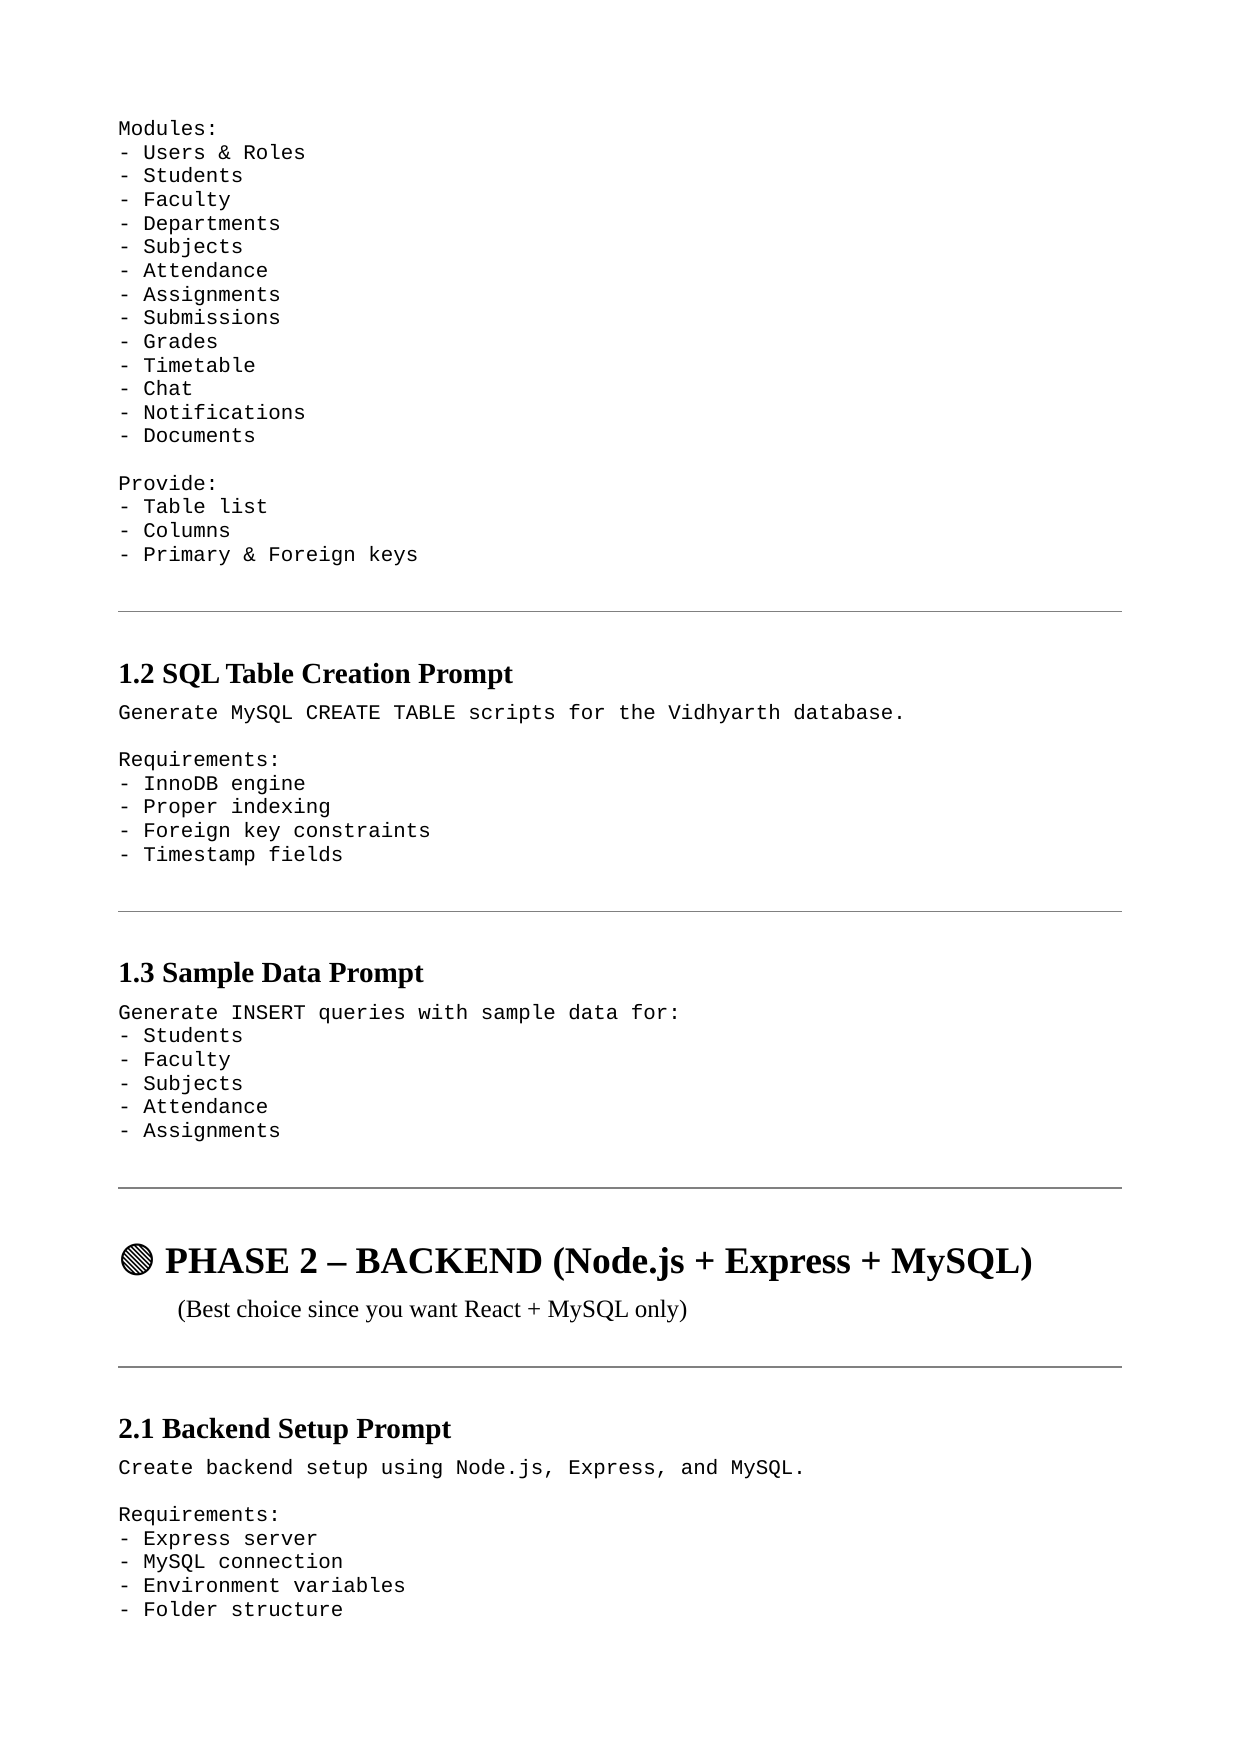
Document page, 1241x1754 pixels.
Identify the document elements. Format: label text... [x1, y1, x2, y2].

text Requirements: [118, 1504, 1122, 1528]
text - Faculty [118, 189, 1122, 213]
text Create backend setup using Node.js, Express, and MySQL. [118, 1457, 1122, 1481]
text Generate INSERT queries with sample data for: [118, 1002, 1122, 1025]
text - Submissions [118, 307, 1122, 331]
text - Columns [118, 520, 1122, 544]
text - Students [118, 165, 1122, 189]
subtitle 1.3 Sample Data Prompt [118, 956, 1122, 989]
text - Environment variables [118, 1575, 1122, 1599]
text - Users & Roles [118, 142, 1122, 165]
text Generate MySQL CREATE TABLE scripts for the Vidhyarth database. [118, 702, 1122, 725]
subtitle 1.2 SQL Table Creation Prompt [118, 656, 1122, 689]
text Provide: [118, 473, 1122, 496]
text - Documents [118, 426, 1122, 449]
text Requirements: [118, 749, 1122, 773]
text - Attendance [118, 260, 1122, 284]
text - Assignments [118, 284, 1122, 307]
text (Best choice since you want React + MySQL only) [177, 1294, 1063, 1322]
text - Students [118, 1025, 1122, 1049]
text - Foreign key constraints [118, 820, 1122, 844]
text - Notifications [118, 402, 1122, 426]
text - Attendance [118, 1096, 1122, 1120]
subtitle 2.1 Backend Setup Prompt [118, 1411, 1122, 1444]
text - Departments [118, 213, 1122, 236]
text - Timestamp fields [118, 844, 1122, 867]
text - Subjects [118, 1073, 1122, 1096]
text - Express server [118, 1528, 1122, 1551]
text - Primary & Foreign keys [118, 544, 1122, 567]
text - Proper indexing [118, 796, 1122, 820]
text - InnoDB engine [118, 773, 1122, 796]
text - Folder structure [118, 1599, 1122, 1622]
text - Table list [118, 496, 1122, 520]
subtitle 🟢 PHASE 2 – BACKEND (Node.js + Express + MySQL) [118, 1238, 1122, 1281]
text - Assignments [118, 1120, 1122, 1143]
text - Chat [118, 378, 1122, 402]
text - Grades [118, 331, 1122, 354]
text - MySQL connection [118, 1551, 1122, 1575]
text - Subjects [118, 236, 1122, 260]
text - Timetable [118, 354, 1122, 378]
text Modules: [118, 118, 1122, 142]
text - Faculty [118, 1049, 1122, 1073]
